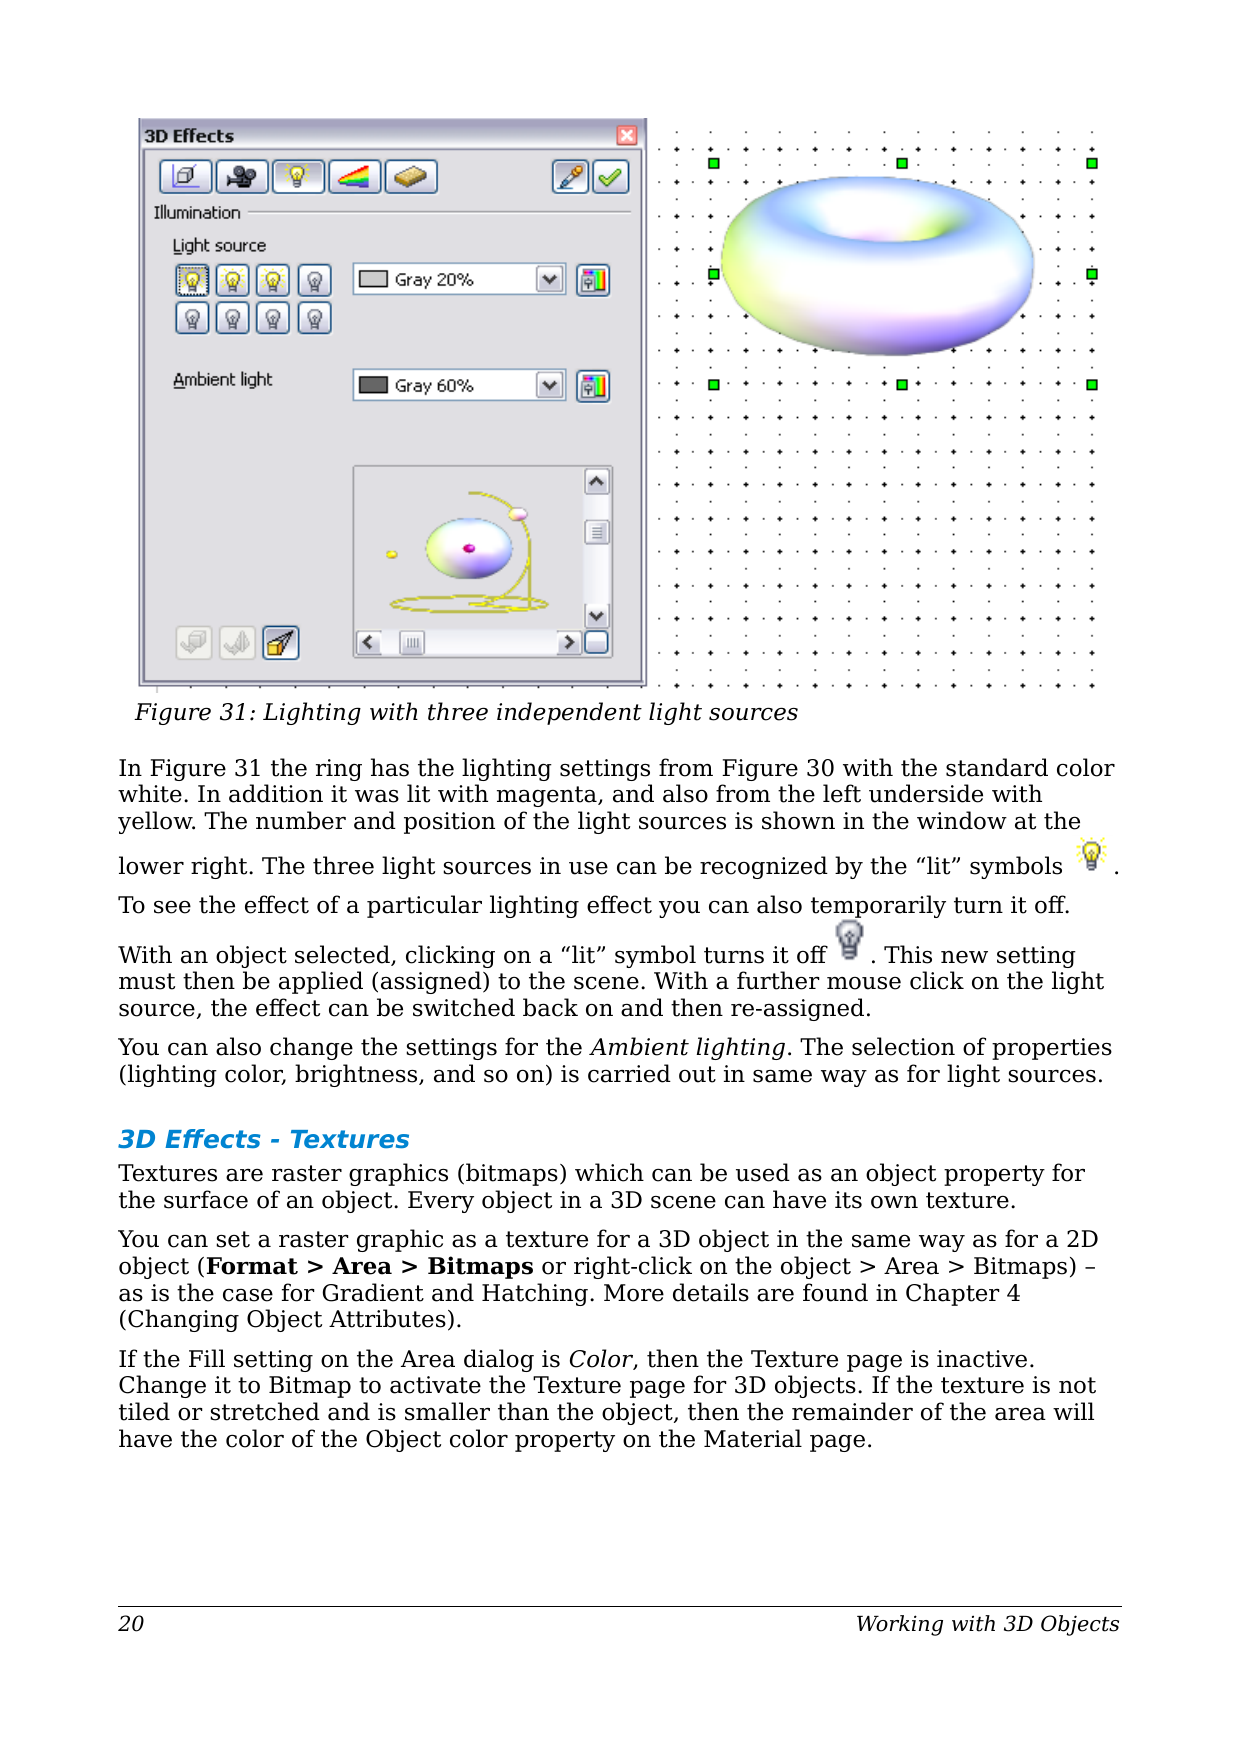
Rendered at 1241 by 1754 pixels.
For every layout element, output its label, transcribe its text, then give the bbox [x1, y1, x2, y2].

picture [1071, 834, 1113, 873]
text If the Fill setting on the Area dialog is Color, then the Texture page is inactive. Change it to Bitmap to activate the Texture page for 3D objects. If the texture is not tiled or stretched and is smaller than the object, then the remainder of the area will have the color of the Object color property on the Material page. [118, 1346, 1122, 1452]
text Figure 31: Lighting with three independent light sources [135, 699, 1105, 726]
picture [834, 918, 870, 963]
text You can also change the settings for the Ambient lighting. The selection of properties (lighting color, brightness, and so on) is carried out in same way as for light sources. [118, 1034, 1122, 1088]
text To see the effect of a particular lighting effect you can also temporarily turn it off. With an object selected, clicking on a “lit” symbol turns it off . This new setting must then be applied (assigned) to the scene. With a further mouse click on the light source, the effect can be switched back on and then re-assigned. [118, 892, 1122, 1022]
text In Figure 31 the ring has the lighting settings from Figure 30 with the standard color white. In addition it was lit with magenta, and also from the left underside with yellow. The number and position of the light sources is shown in the window at the lower right. The three light sources in use can be recognized by the “lit” symbols . [118, 755, 1122, 879]
text You can set a raster graphic as a texture for a 3D object in the same way as for a 2D object (Format > Area > Bitmaps or right-click on the object > Area > Bitmaps) – as is the case for Gradient and Hatching. More details are found in Chapter 4 (Changing Object Attributes). [118, 1226, 1122, 1333]
picture [134, 118, 1106, 693]
subtitle 3D Effects - Textures [118, 1125, 1122, 1154]
text Textures are raster graphics (bitmaps) which can be used as an object property for the surface of an object. Every object in a 3D scene can have its own texture. [118, 1161, 1122, 1214]
